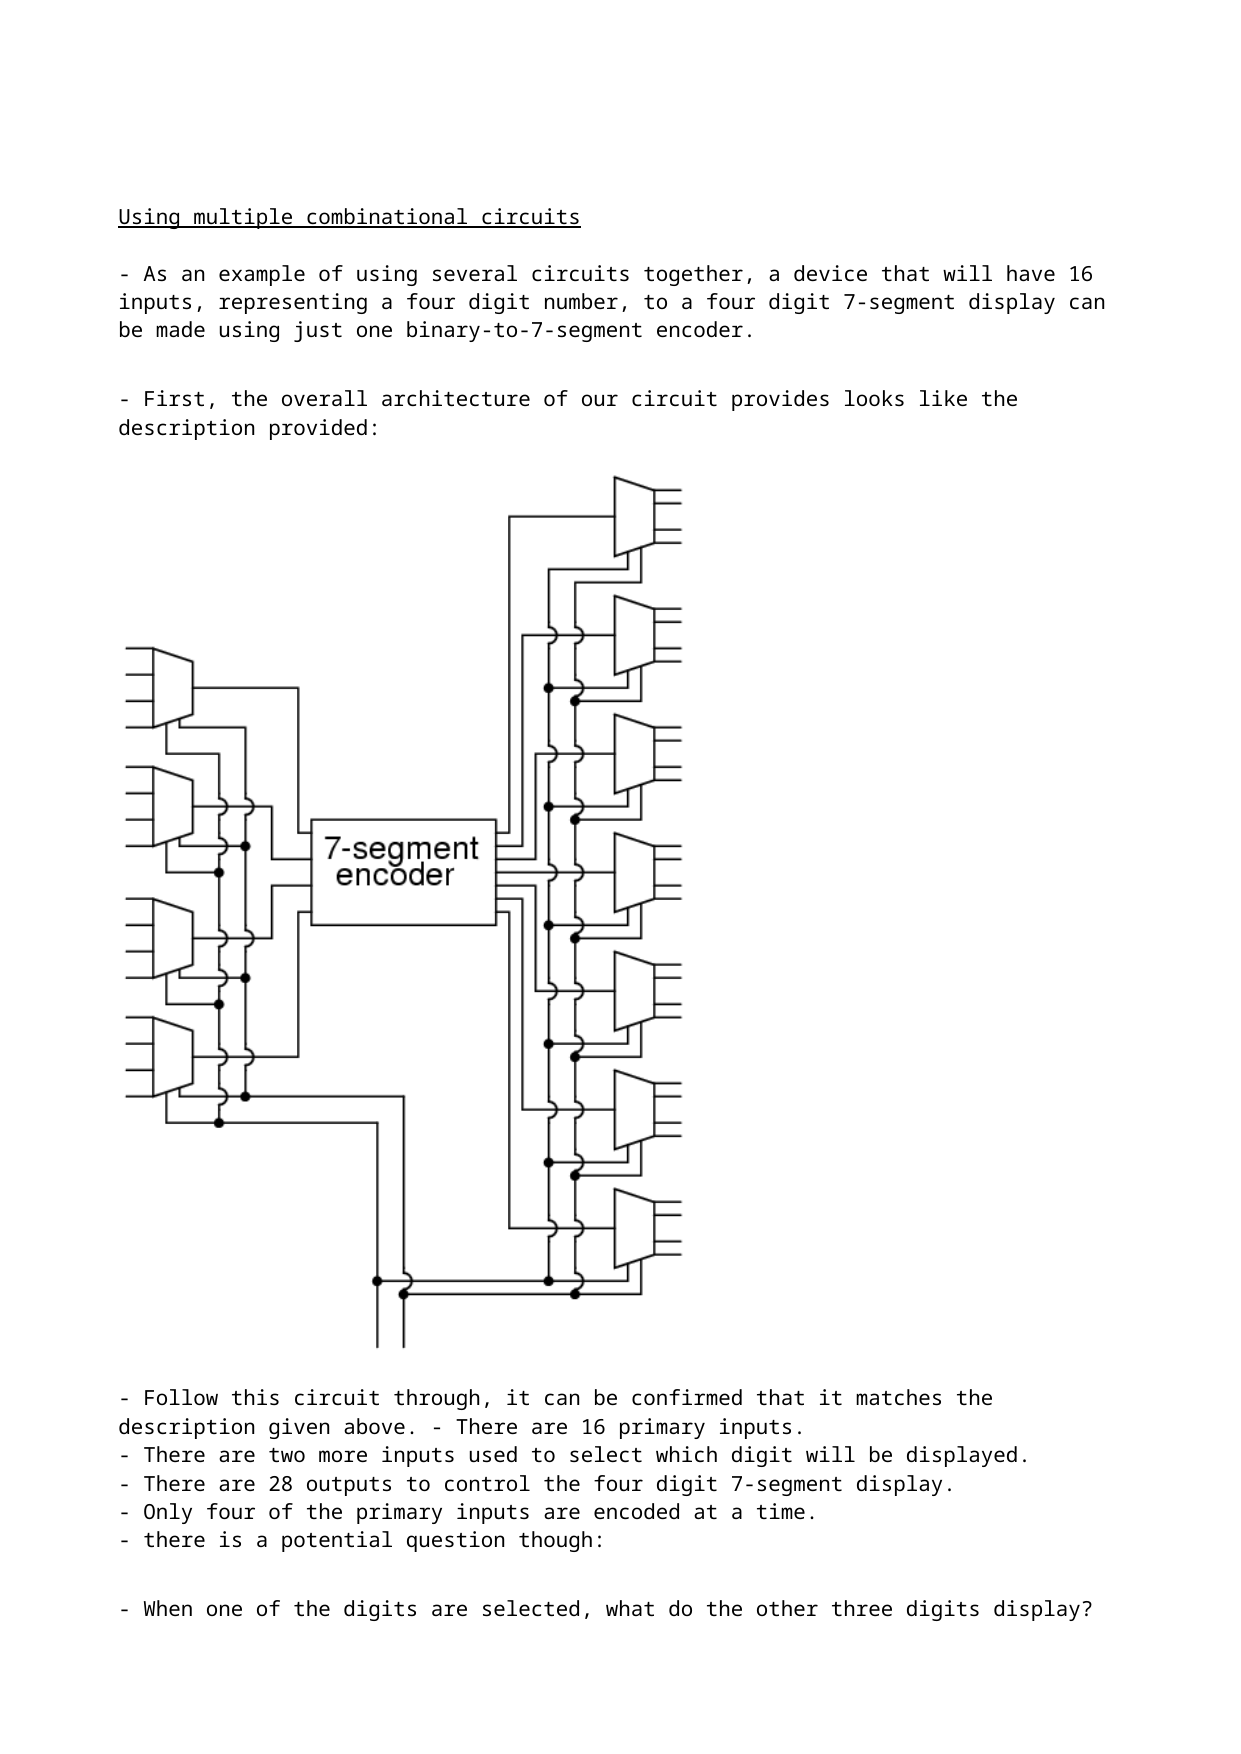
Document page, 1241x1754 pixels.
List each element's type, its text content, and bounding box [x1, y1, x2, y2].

text Using multiple combinational circuits [118, 202, 1122, 231]
text - Only four of the primary inputs are encoded at a time. [118, 1497, 1122, 1526]
text - There are two more inputs used to select which digit will be displayed. [118, 1440, 1122, 1469]
text - there is a potential question though: [118, 1526, 1122, 1554]
text - There are 28 outputs to control the four digit 7-segment display. [118, 1469, 1122, 1497]
text - Follow this circuit through, it can be confirmed that it matches the description given above. - There are 16 primary inputs. [118, 1383, 1122, 1440]
text - As an example of using several circuits together, a device that will have 16 inputs, representing a four digit number, to a four digit 7-segment display can be made using just one binary-to-7-segment encoder. [118, 259, 1122, 344]
text - When one of the digits are selected, what do the other three digits display? [118, 1594, 1122, 1623]
text - First, the overall architecture of our circuit provides looks like the description provided: [118, 384, 1122, 441]
